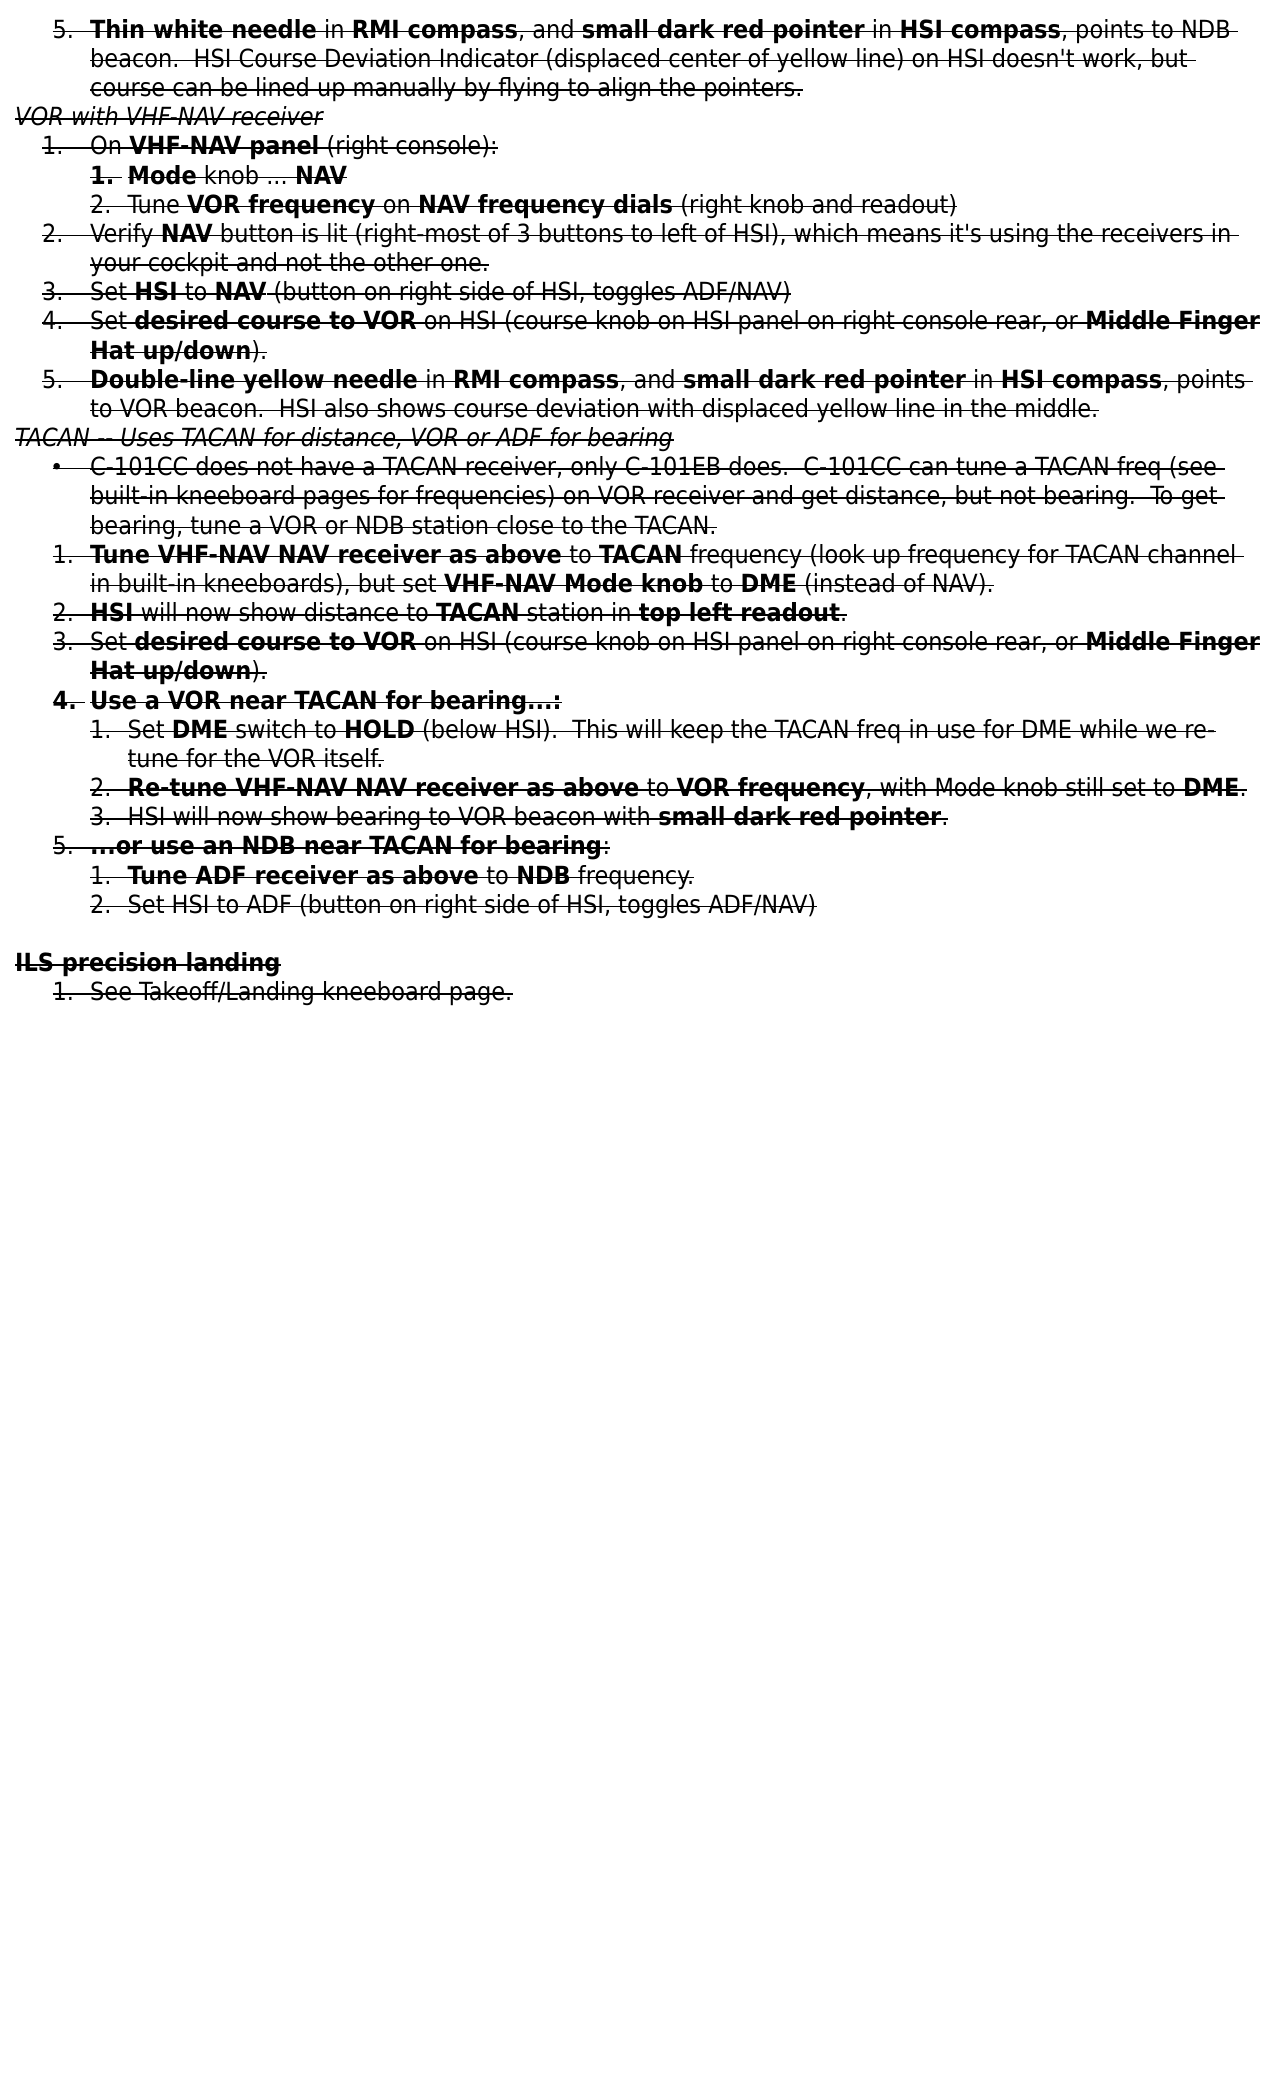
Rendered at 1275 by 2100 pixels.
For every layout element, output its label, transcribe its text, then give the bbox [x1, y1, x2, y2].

list HSI will now show bearing to VOR beacon with small dark red pointer. [90, 802, 1260, 832]
list C-101CC does not have a TACAN receiver, only C-101EB does. C-101CC can tune a TACAN freq (see built-in kneeboard pages for frequencies) on VOR receiver and get distance, but not bearing. To get bearing, tune a VOR or NDB station close to the TACAN. [52, 452, 1260, 540]
list Mode knob ... NAV [90, 161, 1260, 190]
list Set DME switch to HOLD (below HSI). This will keep the TACAN freq in use for DME while we re-tune for the VOR itself. [90, 715, 1260, 773]
list Double-line yellow needle in RMI compass, and small dark red pointer in HSI compass, points to VOR beacon. HSI also shows course deviation with displaced yellow line in the middle. [52, 365, 1260, 423]
list Re-tune VHF-NAV NAV receiver as above to VOR frequency, with Mode knob still set to DME. [90, 773, 1260, 802]
list See Takeoff/Landing kneeboard page. [52, 977, 1260, 1007]
list Set desired course to VOR on HSI (course knob on HSI panel on right console rear, or Middle Finger Hat up/down). [52, 644, 1260, 686]
text ILS precision landing [15, 948, 1260, 977]
list Verify NAV button is lit (right-most of 3 buttons to left of HSI), which means it's using the receivers in your cockpit and not the other one. [52, 219, 1260, 277]
list Set HSI to ADF (button on right side of HSI, toggles ADF/NAV) [90, 890, 1260, 919]
list Set desired course to VOR on HSI (course knob on HSI panel on right console rear, or Middle Finger Hat up/down). [52, 324, 1260, 365]
list On VHF-NAV panel (right console): [52, 132, 1260, 161]
list Tune ADF receiver as above to NDB frequency. [90, 861, 1260, 890]
text VOR with VHF-NAV receiver [15, 102, 1260, 132]
text TACAN -- Uses TACAN for distance, VOR or ADF for bearing [15, 423, 1260, 452]
list Use a VOR near TACAN for bearing...: [52, 686, 1260, 715]
list Set desired course to VOR on HSI (course knob on HSI panel on right console rear, or Middle Finger Hat up/down). [52, 627, 1260, 643]
list Tune VHF-NAV NAV receiver as above to TACAN frequency (look up frequency for TACAN channel in built-in kneeboards), but set VHF-NAV Mode knob to DME (instead of NAV). [52, 540, 1260, 598]
list ...or use an NDB near TACAN for bearing: [52, 832, 1260, 861]
list Tune VOR frequency on NAV frequency dials (right knob and readout) [90, 190, 1260, 219]
list Set HSI to NAV (button on right side of HSI, toggles ADF/NAV) [52, 277, 1260, 307]
list HSI will now show distance to TACAN station in top left readout. [52, 598, 1260, 627]
list Thin white needle in RMI compass, and small dark red pointer in HSI compass, points to NDB beacon. HSI Course Deviation Indicator (displaced center of yellow line) on HSI doesn't work, but course can be lined up manually by flying to align the pointers. [52, 15, 1260, 102]
list Set desired course to VOR on HSI (course knob on HSI panel on right console rear, or Middle Finger Hat up/down). [52, 307, 1260, 322]
